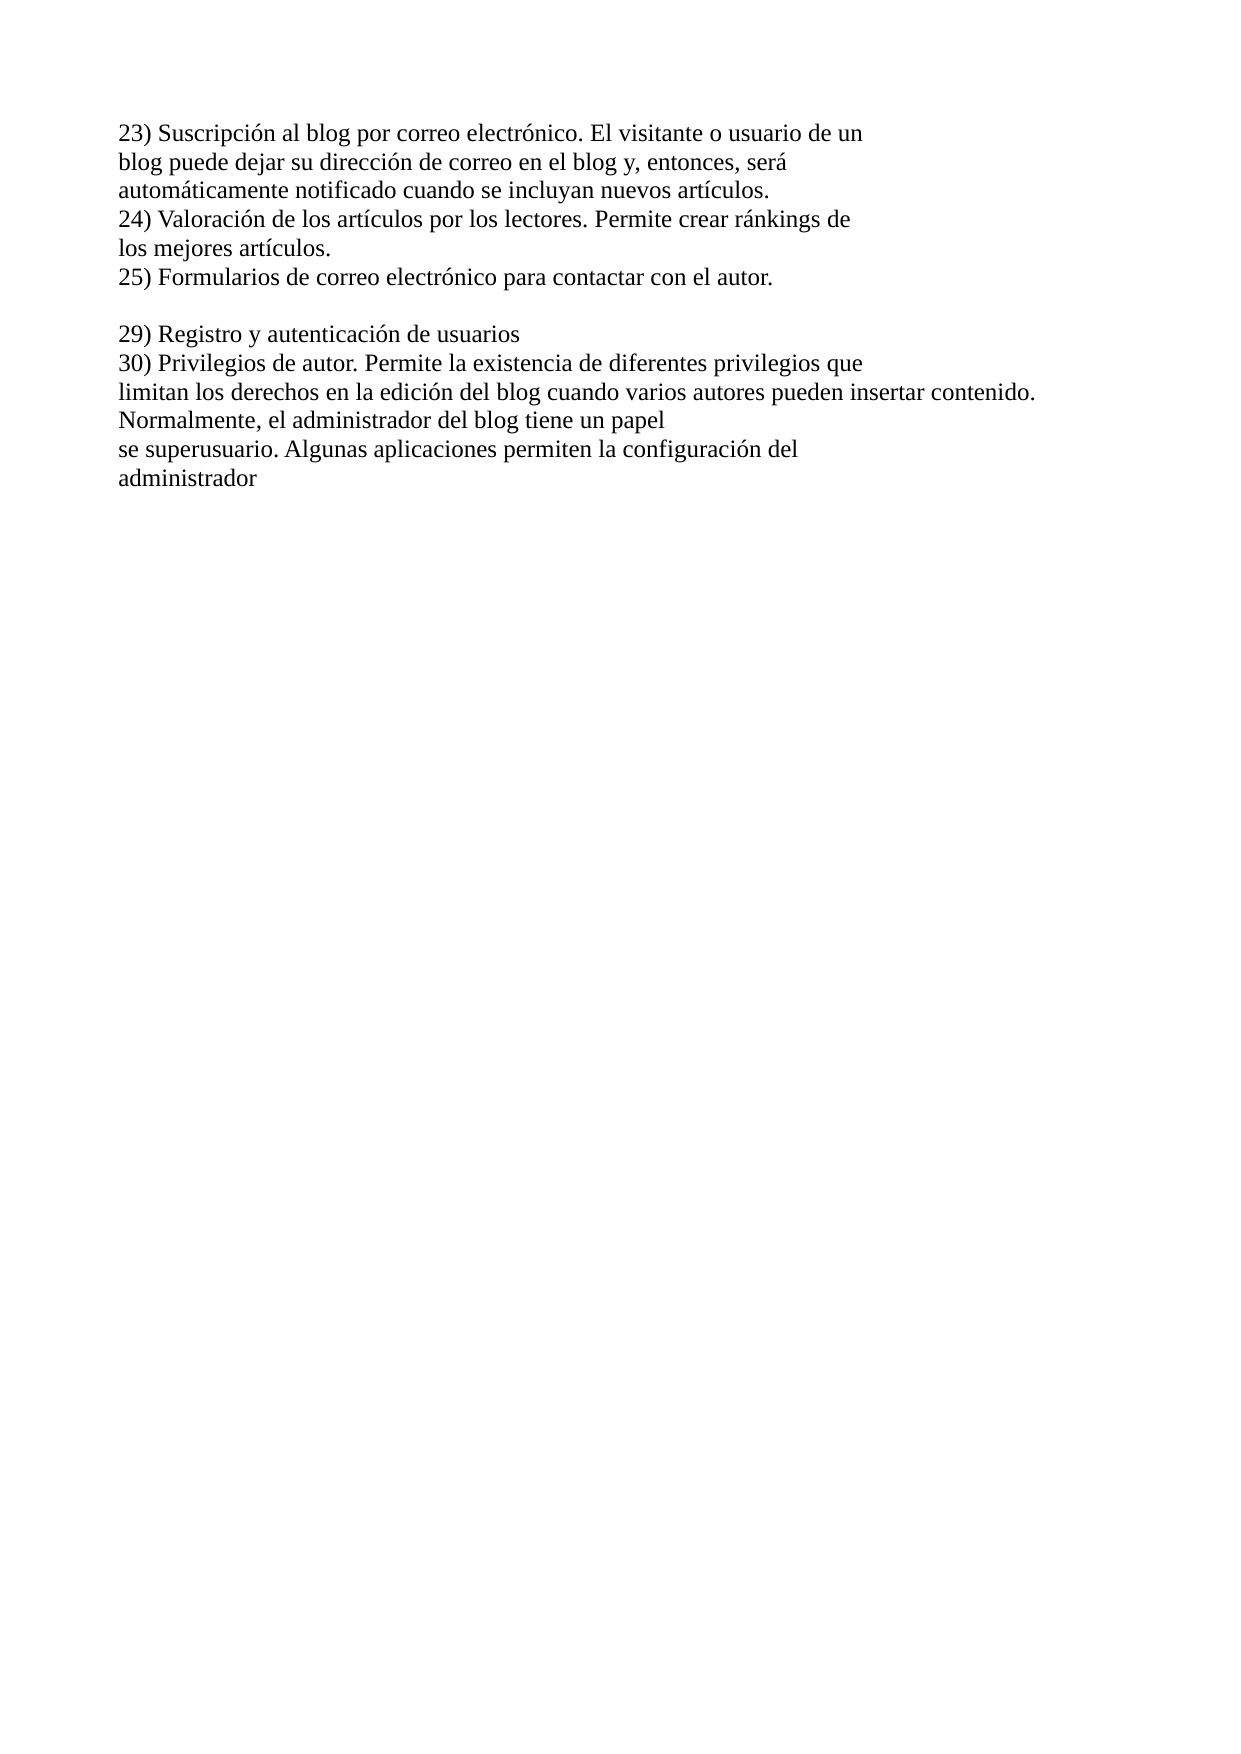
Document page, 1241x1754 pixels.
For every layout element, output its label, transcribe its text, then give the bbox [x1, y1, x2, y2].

text blog puede dejar su dirección de correo en el blog y, entonces, será [118, 147, 1122, 176]
text 24) Valoración de los artículos por los lectores. Permite crear ránkings de [118, 204, 1122, 233]
text 30) Privilegios de autor. Permite la existencia de diferentes privilegios que [118, 348, 1122, 377]
text se superusuario. Algunas aplicaciones permiten la configuración del [118, 434, 1122, 463]
text administrador [118, 463, 1122, 492]
text 23) Suscripción al blog por correo electrónico. El visitante o usuario de un [118, 118, 1122, 147]
text 29) Registro y autenticación de usuarios [118, 319, 1122, 348]
text automáticamente notificado cuando se incluyan nuevos artículos. [118, 176, 1122, 204]
text limitan los derechos en la edición del blog cuando varios autores pueden insertar contenido. Normalmente, el administrador del blog tiene un papel [118, 377, 1122, 434]
text los mejores artículos. [118, 233, 1122, 262]
text 25) Formularios de correo electrónico para contactar con el autor. [118, 262, 1122, 291]
